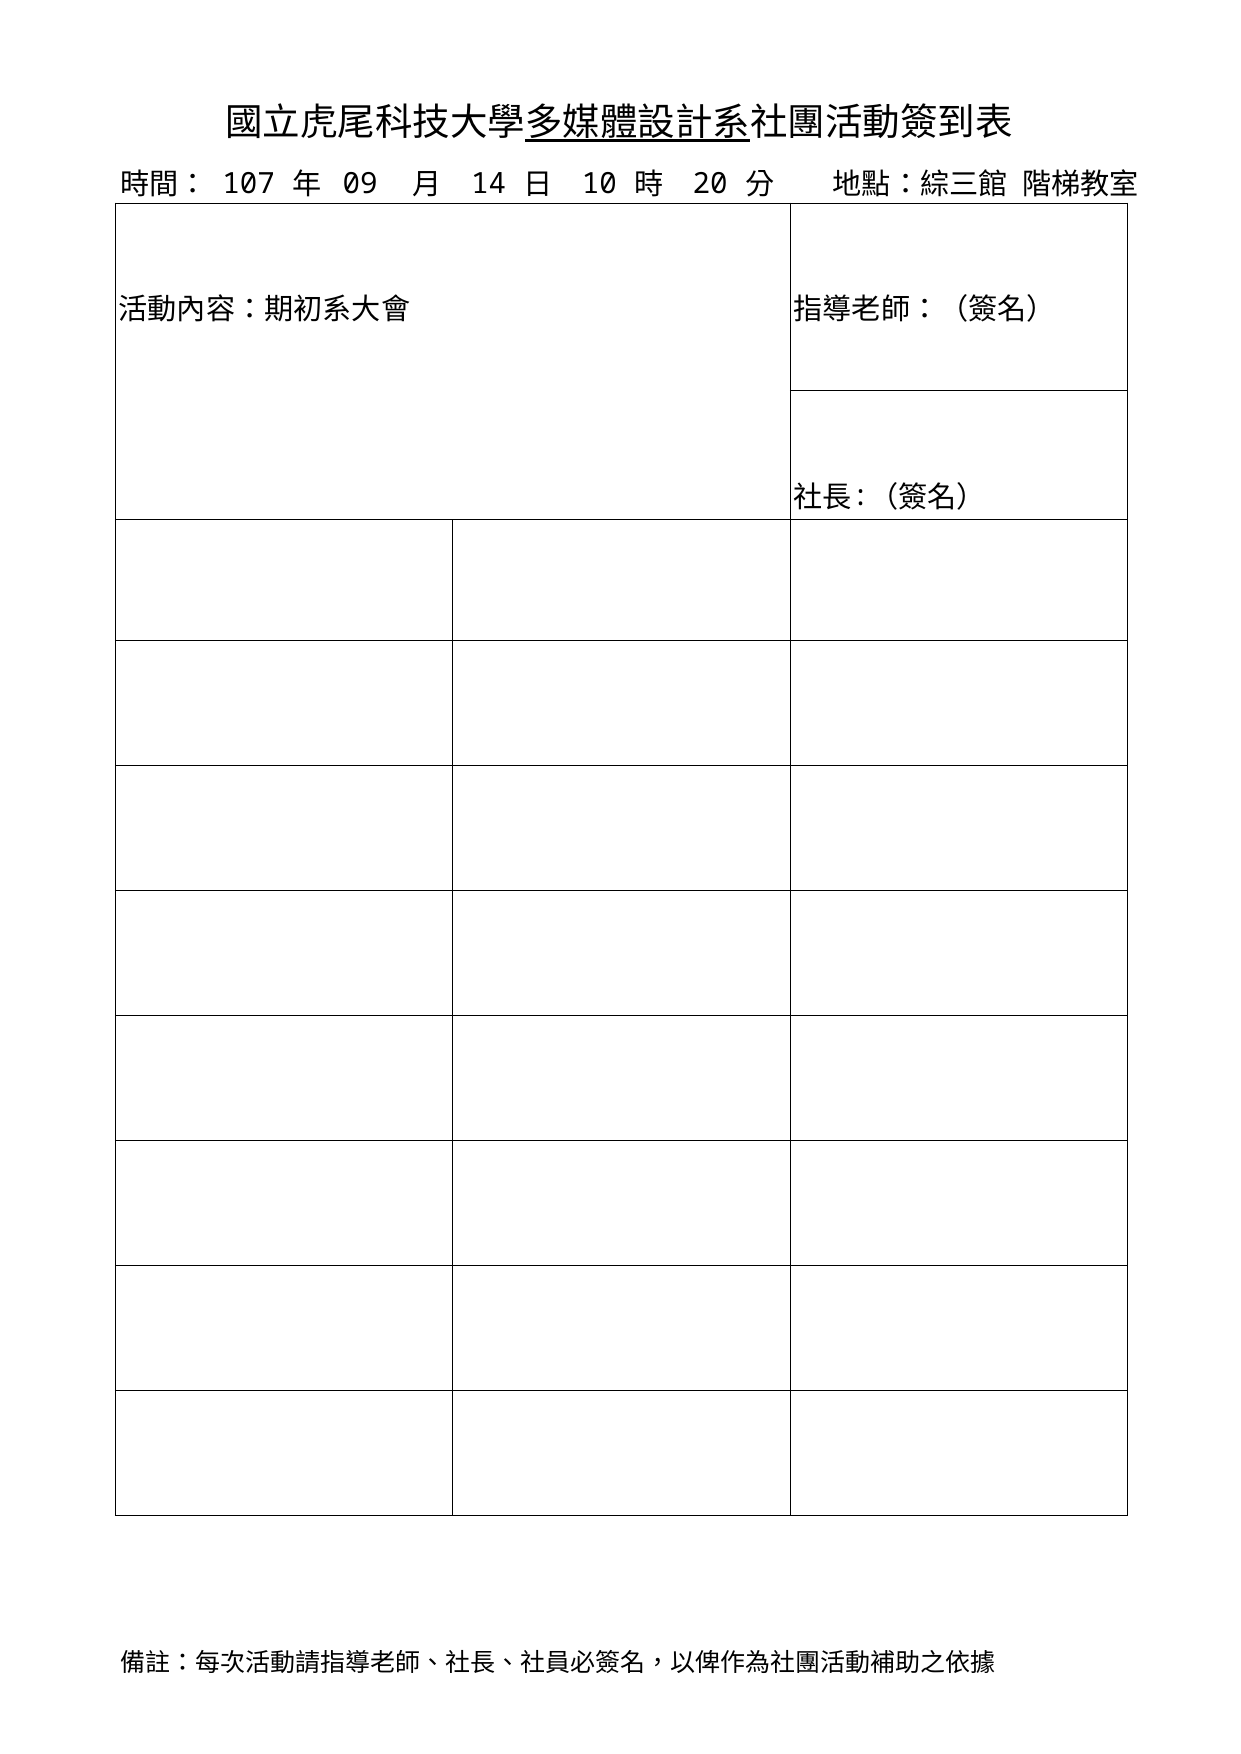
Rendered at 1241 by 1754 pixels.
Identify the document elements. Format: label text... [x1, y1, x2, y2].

table_cell [453, 1391, 790, 1515]
table_header 活動內容：期初系大會 [116, 204, 790, 519]
table_cell [116, 1016, 452, 1140]
table_cell [791, 1391, 1127, 1515]
table_cell [116, 641, 452, 765]
table_cell [116, 520, 452, 640]
table_cell [791, 891, 1127, 1015]
table_cell [116, 766, 452, 890]
table_cell [453, 1016, 790, 1140]
table_cell [791, 1016, 1127, 1140]
table_cell [453, 1141, 790, 1265]
table_cell [116, 1266, 452, 1390]
table_header 指導老師：（簽名） [791, 204, 1127, 390]
text 國立虎尾科技大學多媒體設計系社團活動簽到表 [75, 78, 1162, 140]
table_cell [791, 1141, 1127, 1265]
table_cell 社長:（簽名） [791, 391, 1127, 519]
table_cell [791, 641, 1127, 765]
table_cell [453, 520, 790, 640]
table_cell [116, 1141, 452, 1265]
text 時間： 107 年 09 月 14 日 10 時 20 分 地點：綜三館 階梯教室 [75, 140, 1162, 203]
table_cell [453, 766, 790, 890]
table_cell [791, 520, 1127, 640]
table_cell [791, 766, 1127, 890]
table_cell [116, 891, 452, 1015]
table_cell [453, 641, 790, 765]
table_cell [453, 1266, 790, 1390]
table_cell [791, 1266, 1127, 1390]
table_cell [116, 1391, 452, 1515]
table_cell [453, 891, 790, 1015]
